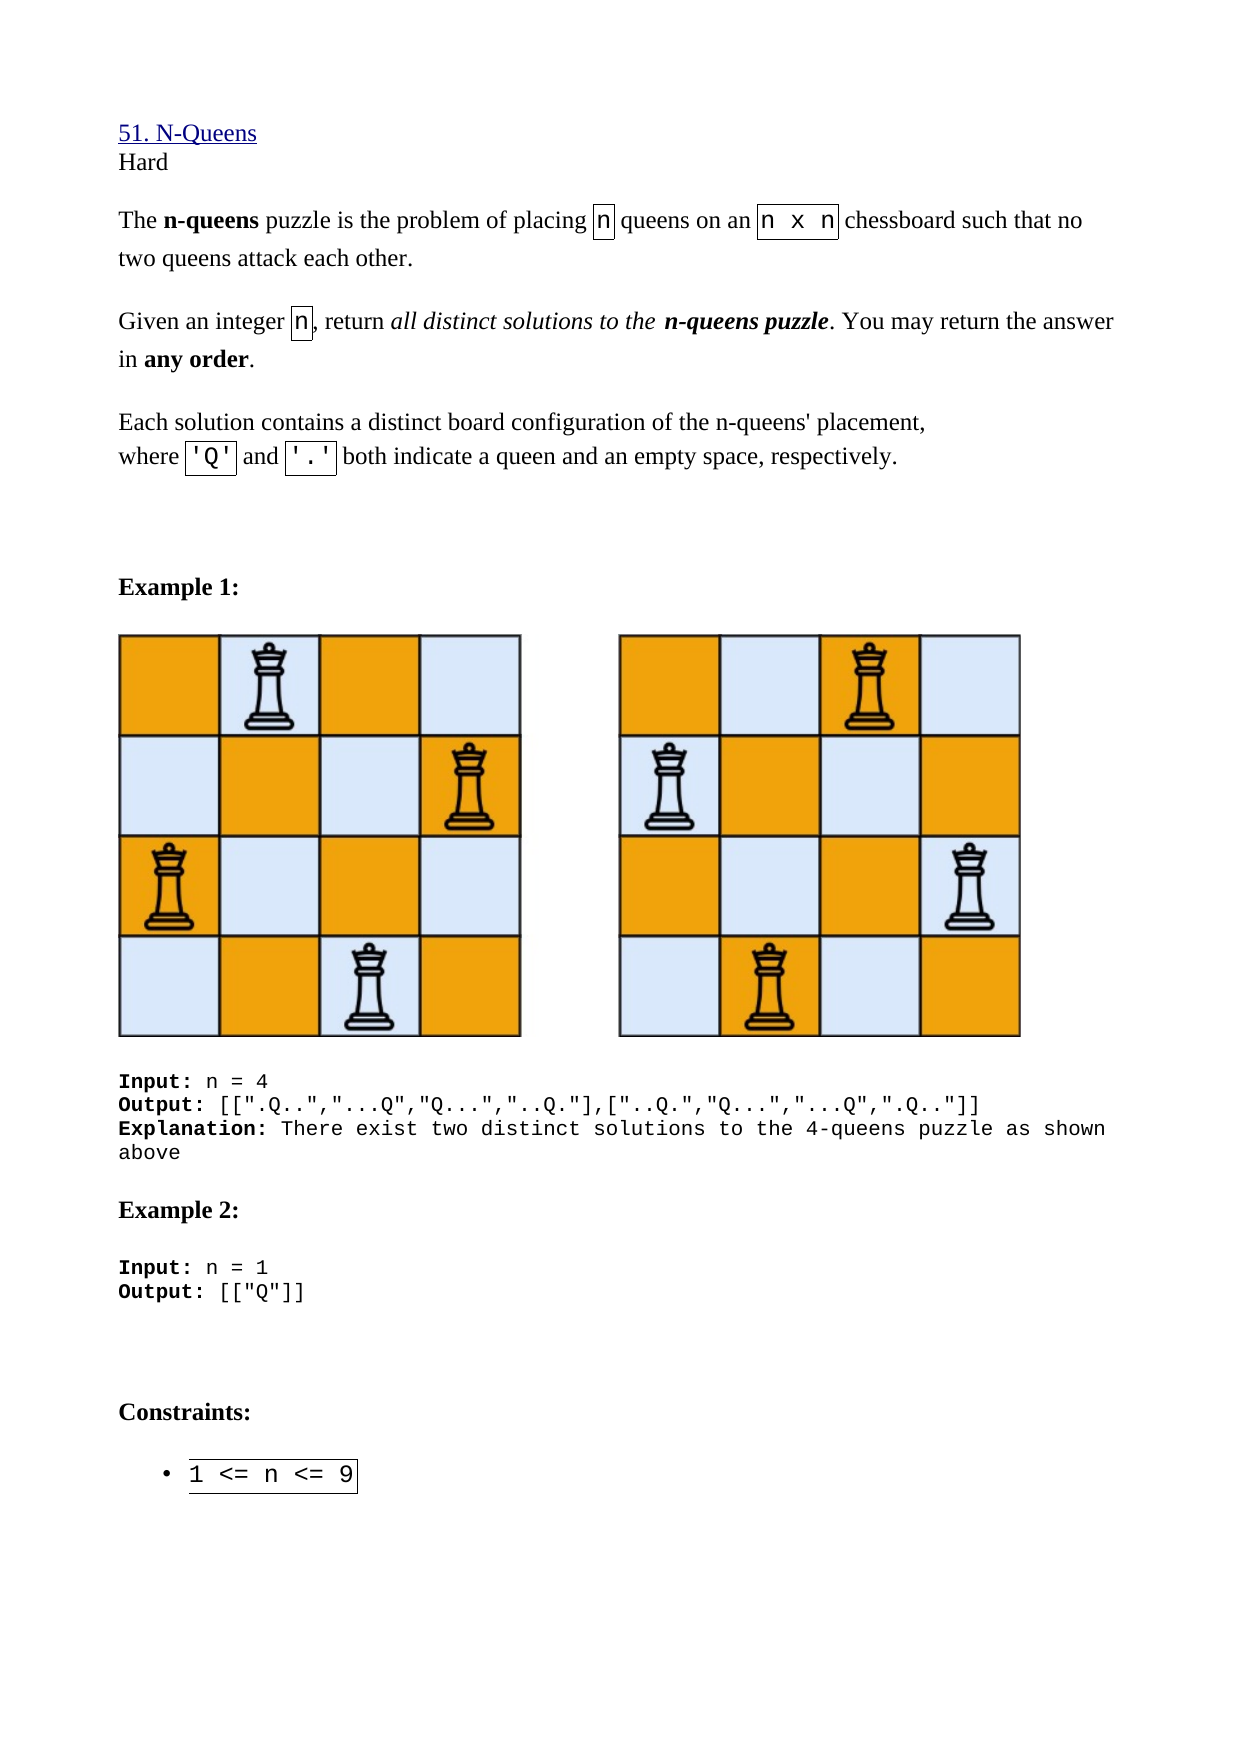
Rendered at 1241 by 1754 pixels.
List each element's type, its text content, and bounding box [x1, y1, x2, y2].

text Constraints: [118, 1397, 1122, 1425]
text Explanation: There exist two distinct solutions to the 4-queens puzzle as shown above [118, 1118, 1122, 1165]
text 51. N-Queens [118, 118, 1122, 147]
text Input: n = 1 [118, 1257, 1122, 1281]
list 1 <= n <= 9 [162, 1459, 357, 1493]
text Example 1: [118, 572, 1122, 601]
text The n-queens puzzle is the problem of placing n queens on an n x n chessboard such that no two queens attack each other. [118, 204, 1122, 272]
picture [118, 634, 1021, 1037]
text Hard [118, 147, 1122, 176]
text Each solution contains a distinct board configuration of the n-queens' placement, where 'Q' and '.' both indicate a queen and an empty space, respectively. [118, 407, 1122, 475]
text Input: n = 4 [118, 1071, 1122, 1094]
text Output: [[".Q..","...Q","Q...","..Q."],["..Q.","Q...","...Q",".Q.."]] [118, 1094, 1122, 1118]
list [358, 1459, 1122, 1493]
text Output: [["Q"]] [118, 1281, 1122, 1304]
text Example 2: [118, 1195, 1122, 1223]
text Given an integer n, return all distinct solutions to the n-queens puzzle. You may return the answer in any order. [118, 306, 1122, 373]
